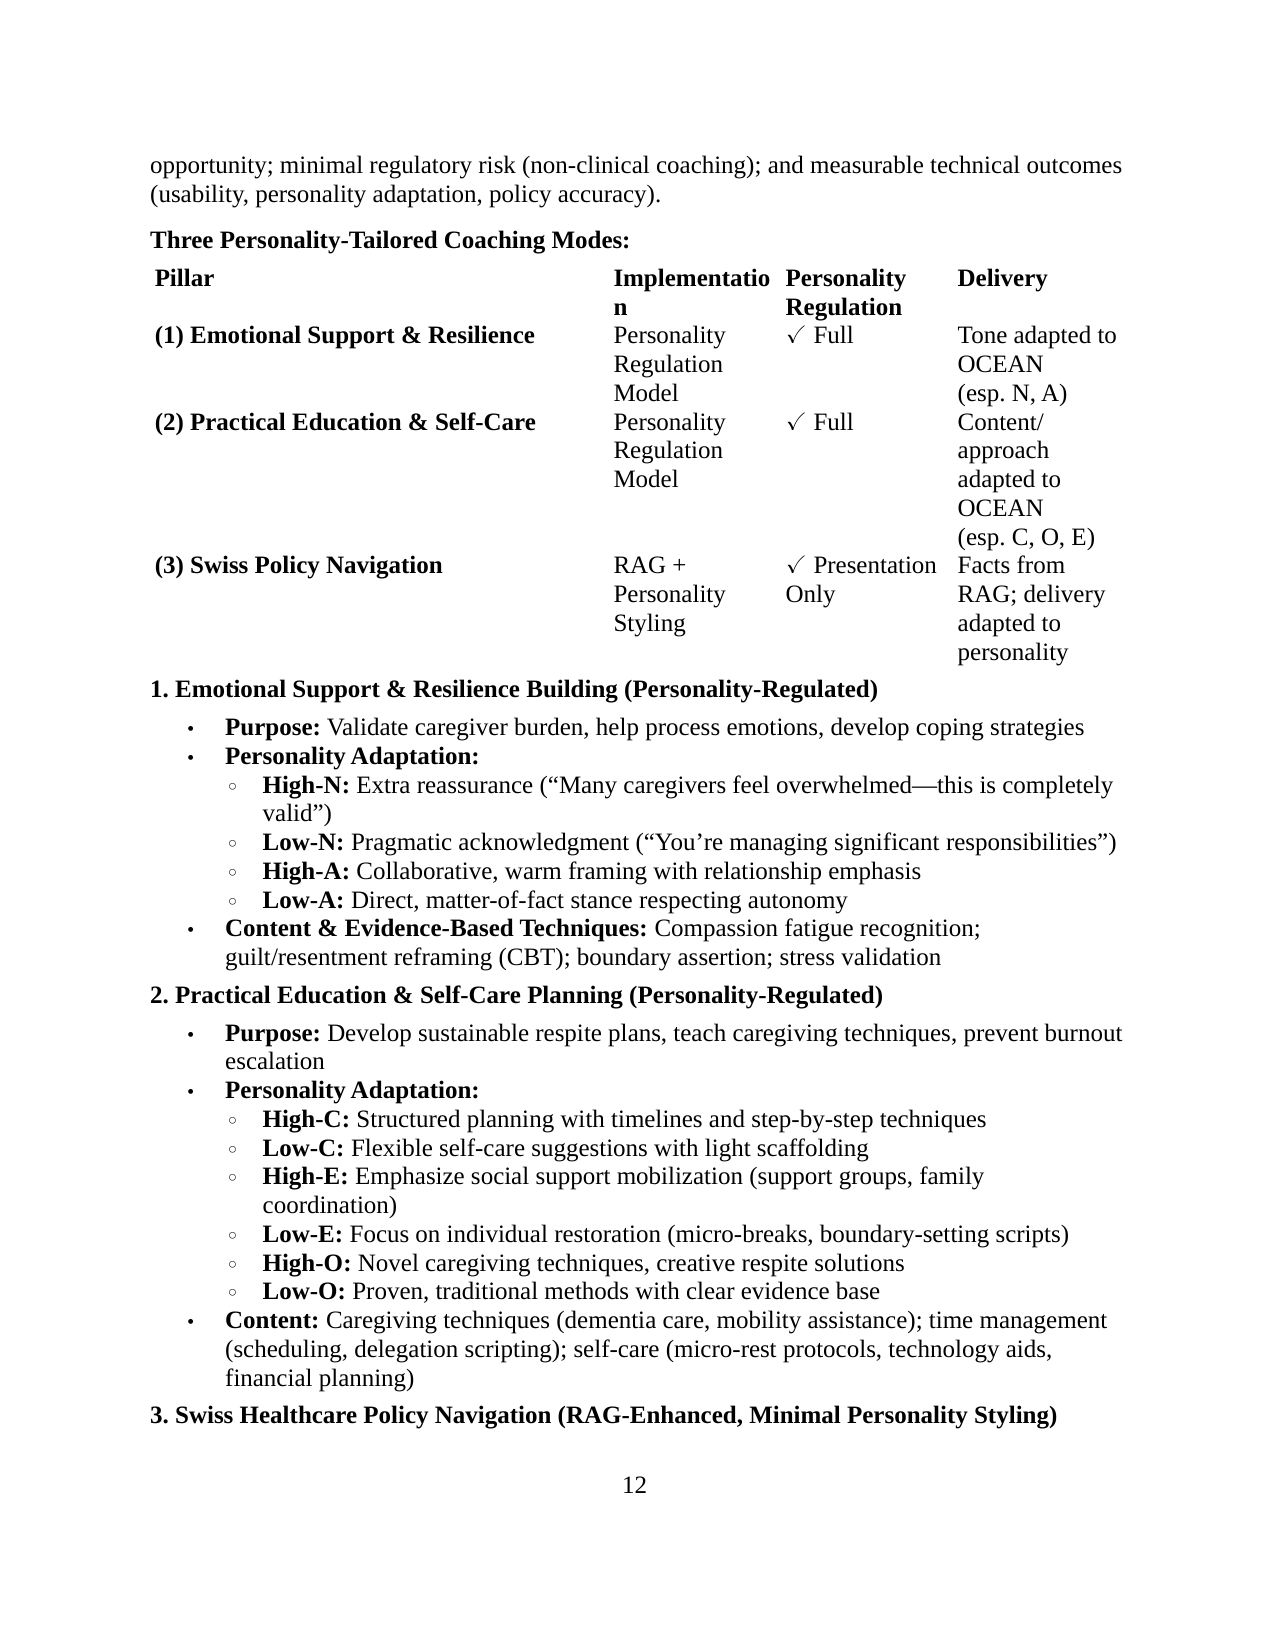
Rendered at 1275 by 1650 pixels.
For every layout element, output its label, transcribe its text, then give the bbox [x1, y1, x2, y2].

table_header Implementation [609, 263, 781, 321]
list High-O: Novel caregiving techniques, creative respite solutions [225, 1248, 1125, 1276]
text Three Personality-Tailored Coaching Modes: [150, 225, 1125, 254]
table_header Delivery [953, 263, 1125, 321]
list High-C: Structured planning with timelines and step-by-step techniques [225, 1104, 1125, 1133]
list Low-E: Focus on individual restoration (micro-breaks, boundary-setting scripts) [225, 1219, 1125, 1248]
table_cell Personality Regulation Model [609, 407, 781, 551]
table_cell Tone adapted to OCEAN (esp. N, A) [953, 321, 1125, 407]
table_cell (2) Practical Education & Self-Care [150, 407, 609, 551]
text 3. Swiss Healthcare Policy Navigation (RAG-Enhanced, Minimal Personality Styling) [150, 1400, 1125, 1429]
list High-A: Collaborative, warm framing with relationship emphasis [225, 856, 1125, 885]
list Low-O: Proven, traditional methods with clear evidence base [225, 1276, 1125, 1305]
list Low-C: Flexible self-care suggestions with light scaffolding [225, 1133, 1125, 1161]
list High-E: Emphasize social support mobilization (support groups, family coordination) [225, 1161, 1125, 1219]
table_cell ✓ Full [781, 407, 953, 551]
list Content & Evidence-Based Techniques: Compassion fatigue recognition; guilt/resentment reframing (CBT); boundary assertion; stress validation [187, 913, 1125, 971]
table_header Pillar [150, 263, 609, 321]
table_cell Personality Regulation Model [609, 321, 781, 407]
list High-N: Extra reassurance (“Many caregivers feel overwhelmed—this is completely valid”) [225, 770, 1125, 827]
list Low-N: Pragmatic acknowledgment (“You’re managing significant responsibilities”) [225, 827, 1125, 856]
list Personality Adaptation: [187, 1075, 1125, 1104]
text 1. Emotional Support & Resilience Building (Personality-Regulated) [150, 674, 1125, 703]
table_cell ✓ Full [781, 321, 953, 407]
text 2. Practical Education & Self-Care Planning (Personality-Regulated) [150, 980, 1125, 1009]
table_header Personality Regulation [781, 263, 953, 321]
list Content: Caregiving techniques (dementia care, mobility assistance); time management (scheduling, delegation scripting); self-care (micro-rest protocols, technology aids, financial planning) [187, 1305, 1125, 1391]
table_cell ✓ Presentation Only [781, 551, 953, 666]
table_cell RAG + Personality Styling [609, 551, 781, 666]
list Personality Adaptation: [187, 741, 1125, 770]
table_cell Facts from RAG; delivery adapted to personality [953, 551, 1125, 666]
list Low-A: Direct, matter-of-fact stance respecting autonomy [225, 885, 1125, 913]
table_cell (3) Swiss Policy Navigation [150, 551, 609, 666]
table_cell Content/approach adapted to OCEAN (esp. C, O, E) [953, 407, 1125, 551]
list Purpose: Validate caregiver burden, help process emotions, develop coping strategies [187, 712, 1125, 741]
text opportunity; minimal regulatory risk (non-clinical coaching); and measurable technical outcomes (usability, personality adaptation, policy accuracy). [150, 150, 1125, 207]
table_cell (1) Emotional Support & Resilience [150, 321, 609, 407]
list Purpose: Develop sustainable respite plans, teach caregiving techniques, prevent burnout escalation [187, 1018, 1125, 1075]
